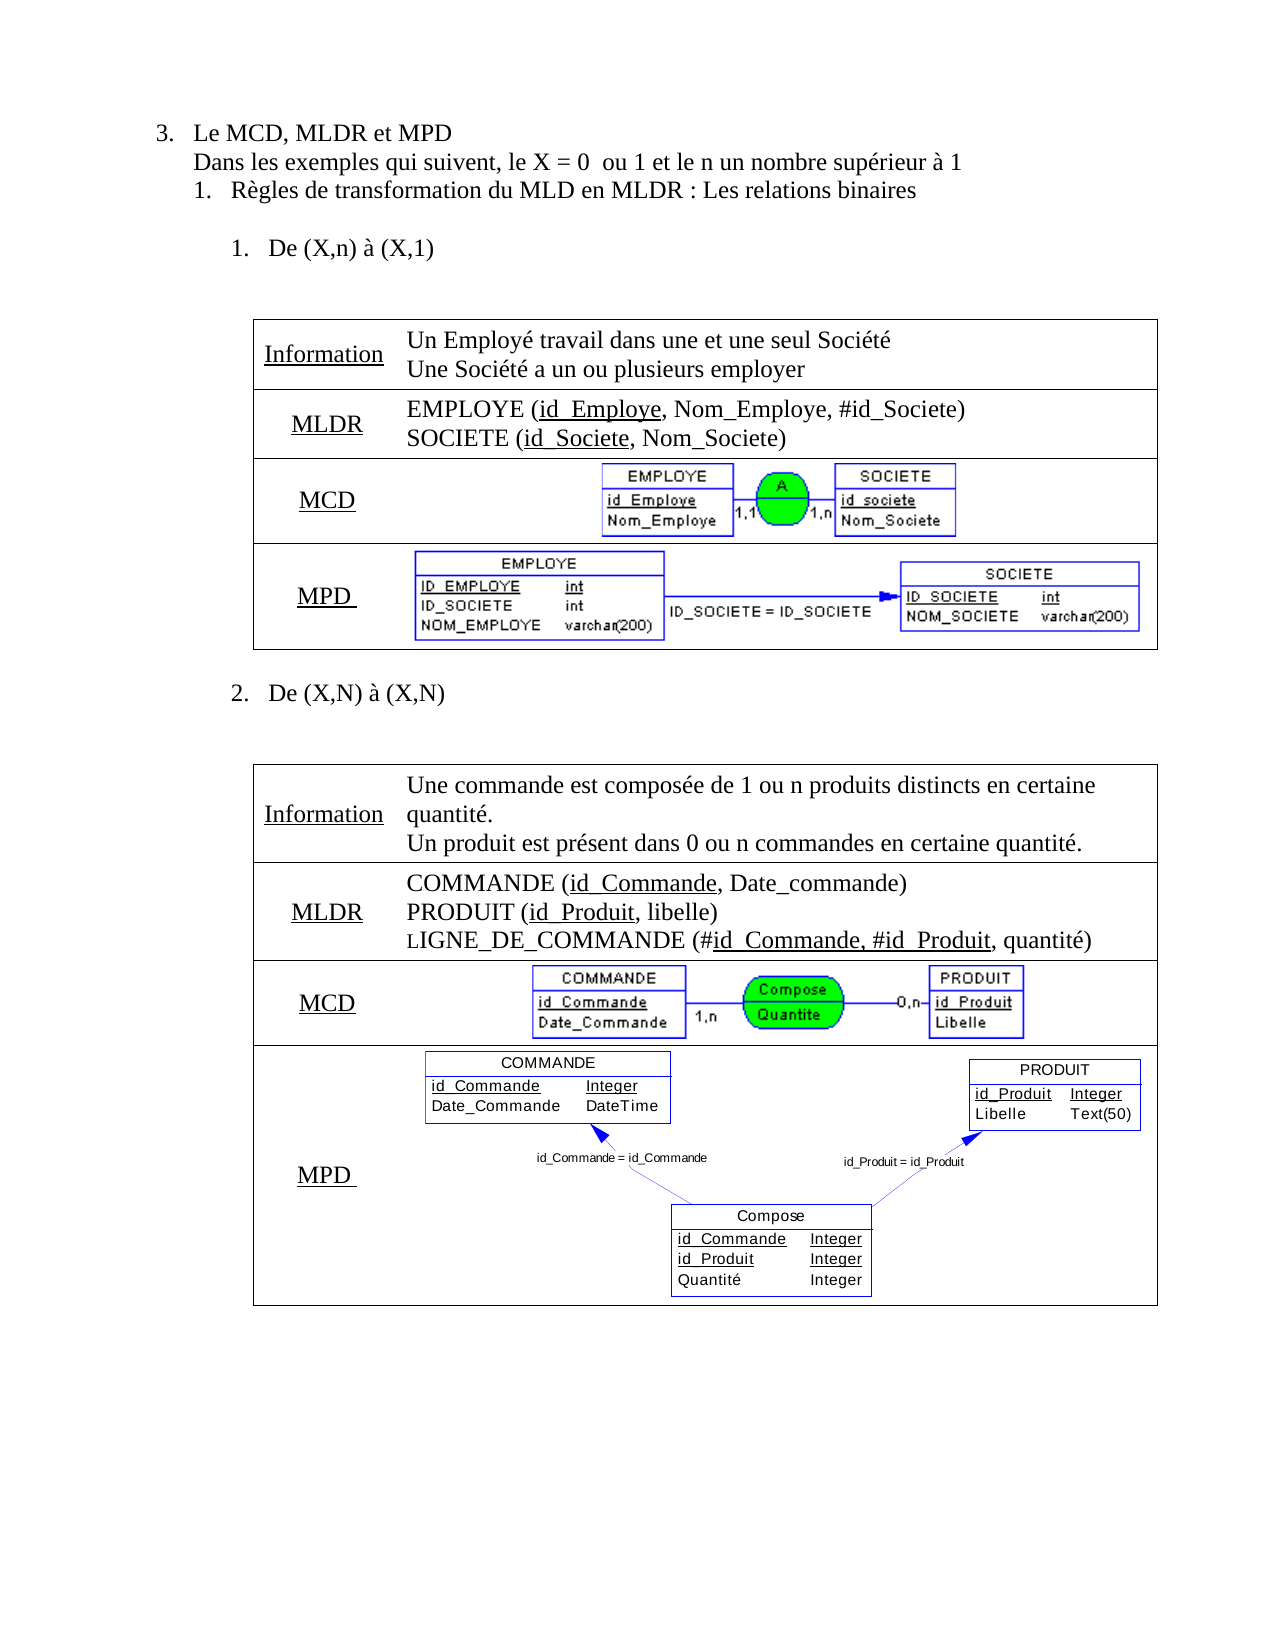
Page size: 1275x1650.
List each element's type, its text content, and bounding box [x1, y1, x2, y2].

table_cell MPD [254, 1046, 401, 1305]
table_cell [401, 459, 1157, 542]
table_header Information [254, 320, 401, 388]
table_header Une commande est composée de 1 ou n produits distincts en certaine quantité. Un produit est présent dans 0 ou n commandes en certaine quantité. [401, 765, 1157, 862]
table_header Un Employé travail dans une et une seul Société Une Société a un ou plusieurs employer [401, 320, 1157, 388]
table_cell MPD [254, 544, 401, 649]
table_cell MLDR [254, 390, 401, 457]
table_cell COMMANDE (id_Commande, Date_commande) PRODUIT (id_Produit, libelle) LIGNE_DE_COMMANDE (#id_Commande, #id_Produit, quantité) [401, 863, 1157, 960]
table_cell [401, 544, 1157, 649]
table_cell EMPLOYE (id_Employe, Nom_Employe, #id_Societe) SOCIETE (id_Societe, Nom_Societe) [401, 390, 1157, 457]
picture [412, 548, 1146, 644]
table_cell MCD [254, 961, 401, 1045]
table_cell [401, 961, 1157, 1045]
table_header Information [254, 765, 401, 862]
list De (X,N) à (X,N) [231, 678, 1157, 764]
picture [532, 965, 1026, 1039]
list Le MCD, MLDR et MPD Dans les exemples qui suivent, le X = 0 ou 1 et le n un nombre supérieur à 1 [156, 118, 1157, 176]
table_cell [401, 1046, 1157, 1305]
table_cell MLDR [254, 863, 401, 960]
table_cell MCD [254, 459, 401, 542]
list De (X,n) à (X,1) [231, 233, 1157, 319]
picture [601, 463, 957, 537]
list Règles de transformation du MLD en MLDR : Les relations binaires [193, 176, 1157, 233]
